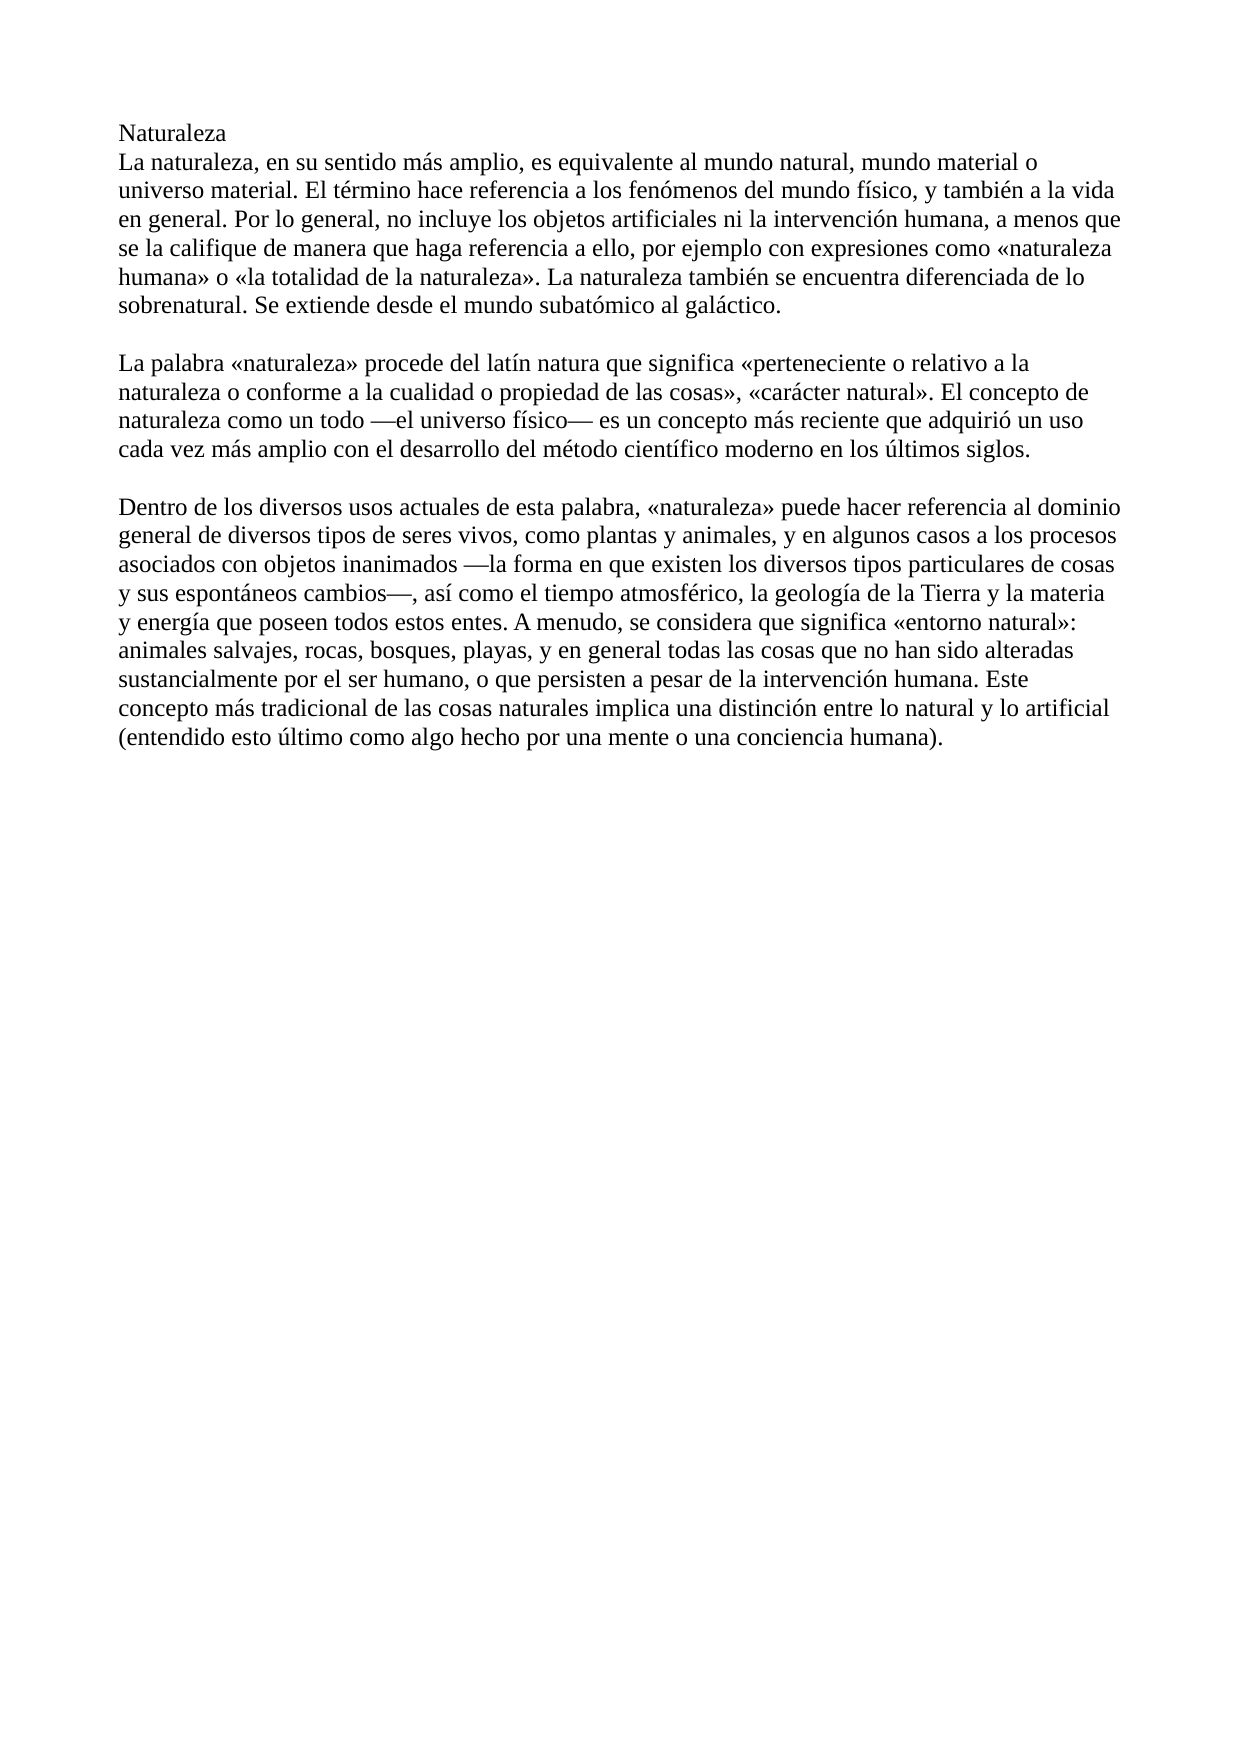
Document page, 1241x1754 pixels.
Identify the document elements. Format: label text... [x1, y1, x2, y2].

text La palabra «naturaleza» procede del latín natura que significa «perteneciente o relativo a la naturaleza o conforme a la cualidad o propiedad de las cosas», «carácter natural». El concepto de naturaleza como un todo —el universo físico— es un concepto más reciente que adquirió un uso cada vez más amplio con el desarrollo del método científico moderno en los últimos siglos. [118, 348, 1122, 463]
text Dentro de los diversos usos actuales de esta palabra, «naturaleza» puede hacer referencia al dominio general de diversos tipos de seres vivos, como plantas y animales, y en algunos casos a los procesos asociados con objetos inanimados —la forma en que existen los diversos tipos particulares de cosas y sus espontáneos cambios—, así como el tiempo atmosférico, la geología de la Tierra y la materia y energía que poseen todos estos entes. A menudo, se considera que significa «entorno natural»: animales salvajes, rocas, bosques, playas, y en general todas las cosas que no han sido alteradas sustancialmente por el ser humano, o que persisten a pesar de la intervención humana. Este concepto más tradicional de las cosas naturales implica una distinción entre lo natural y lo artificial (entendido esto último como algo hecho por una mente o una conciencia humana). [118, 492, 1122, 751]
text La naturaleza, en su sentido más amplio, es equivalente al mundo natural, mundo material o universo material. El término hace referencia a los fenómenos del mundo físico, y también a la vida en general. Por lo general, no incluye los objetos artificiales ni la intervención humana, a menos que se la califique de manera que haga referencia a ello, por ejemplo con expresiones como «naturaleza humana» o «la totalidad de la naturaleza». La naturaleza también se encuentra diferenciada de lo sobrenatural. Se extiende desde el mundo subatómico al galáctico. [118, 147, 1122, 319]
text Naturaleza [118, 118, 1122, 147]
